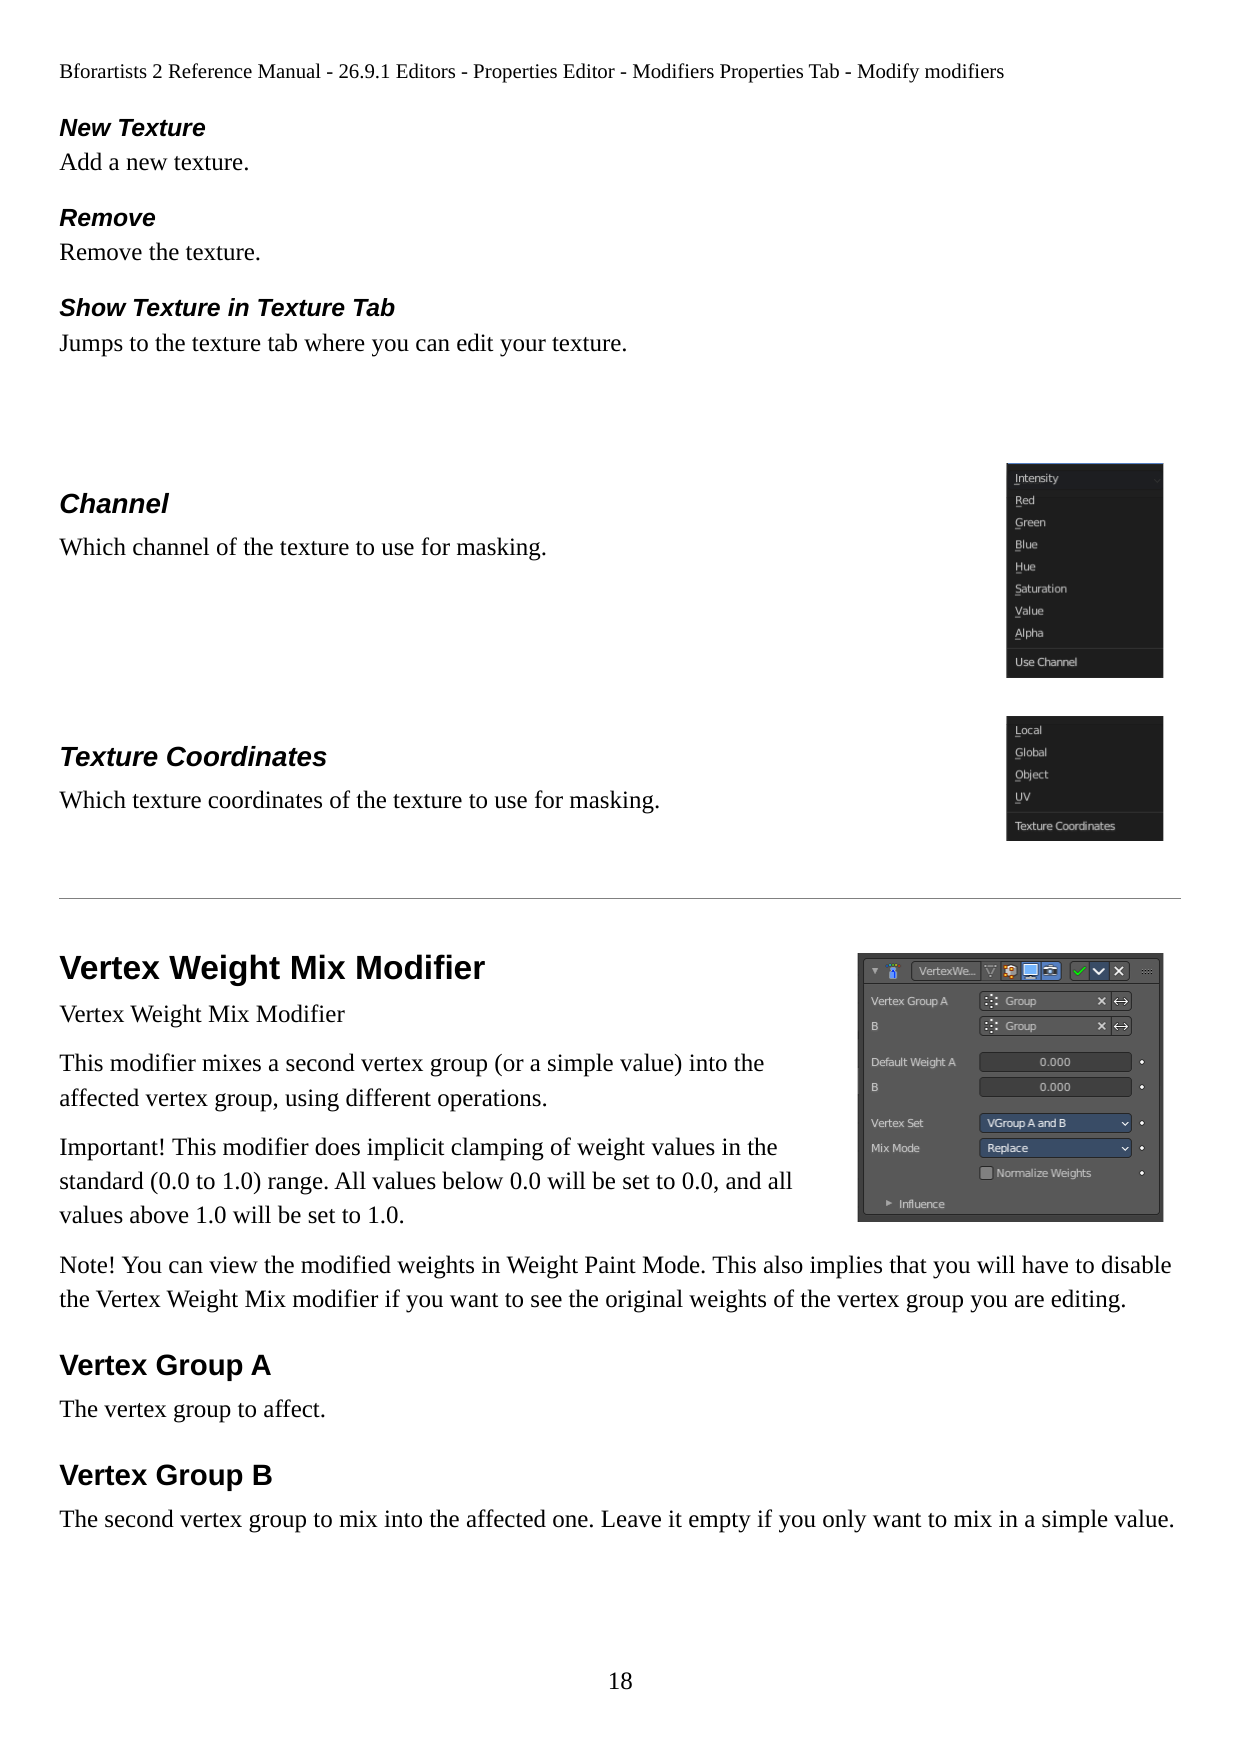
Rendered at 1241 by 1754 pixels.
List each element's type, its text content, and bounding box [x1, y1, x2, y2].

subtitle Vertex Group B [59, 1458, 1181, 1491]
subtitle New Texture [59, 113, 1181, 141]
subtitle Vertex Weight Mix Modifier [59, 948, 1181, 987]
text Add a new texture. [59, 147, 1181, 176]
text This modifier mixes a second vertex group (or a simple value) into the affected vertex group, using different operations. [59, 1048, 857, 1111]
text Remove the texture. [59, 237, 1181, 266]
text The second vertex group to mix into the affected one. Leave it empty if you only want to mix in a simple value. [59, 1504, 1181, 1533]
text Vertex Weight Mix Modifier [59, 999, 857, 1028]
subtitle Vertex Group A [59, 1348, 1181, 1382]
subtitle [1164, 740, 1181, 772]
picture [857, 953, 1164, 1222]
picture [1006, 463, 1164, 678]
text Note! You can view the modified weights in Weight Paint Mode. This also implies that you will have to disable the Vertex Weight Mix modifier if you want to see the original weights of the vertex group you are editing. [59, 1250, 1181, 1313]
text Important! This modifier does implicit clamping of weight values in the standard (0.0 to 1.0) range. All values below 0.0 will be set to 0.0, and all values above 1.0 will be set to 1.0. [59, 1132, 1181, 1229]
subtitle Show Texture in Texture Tab [59, 293, 1181, 321]
subtitle Remove [59, 203, 1181, 231]
picture [1006, 716, 1164, 841]
text Which channel of the texture to use for masking. [59, 532, 1006, 560]
text Jumps to the texture tab where you can edit your texture. [59, 328, 1181, 356]
subtitle Channel [59, 487, 1006, 519]
text Which texture coordinates of the texture to use for masking. [59, 785, 1006, 813]
subtitle [1164, 487, 1181, 519]
subtitle Texture Coordinates [59, 740, 1006, 772]
text The vertex group to affect. [59, 1394, 1181, 1423]
